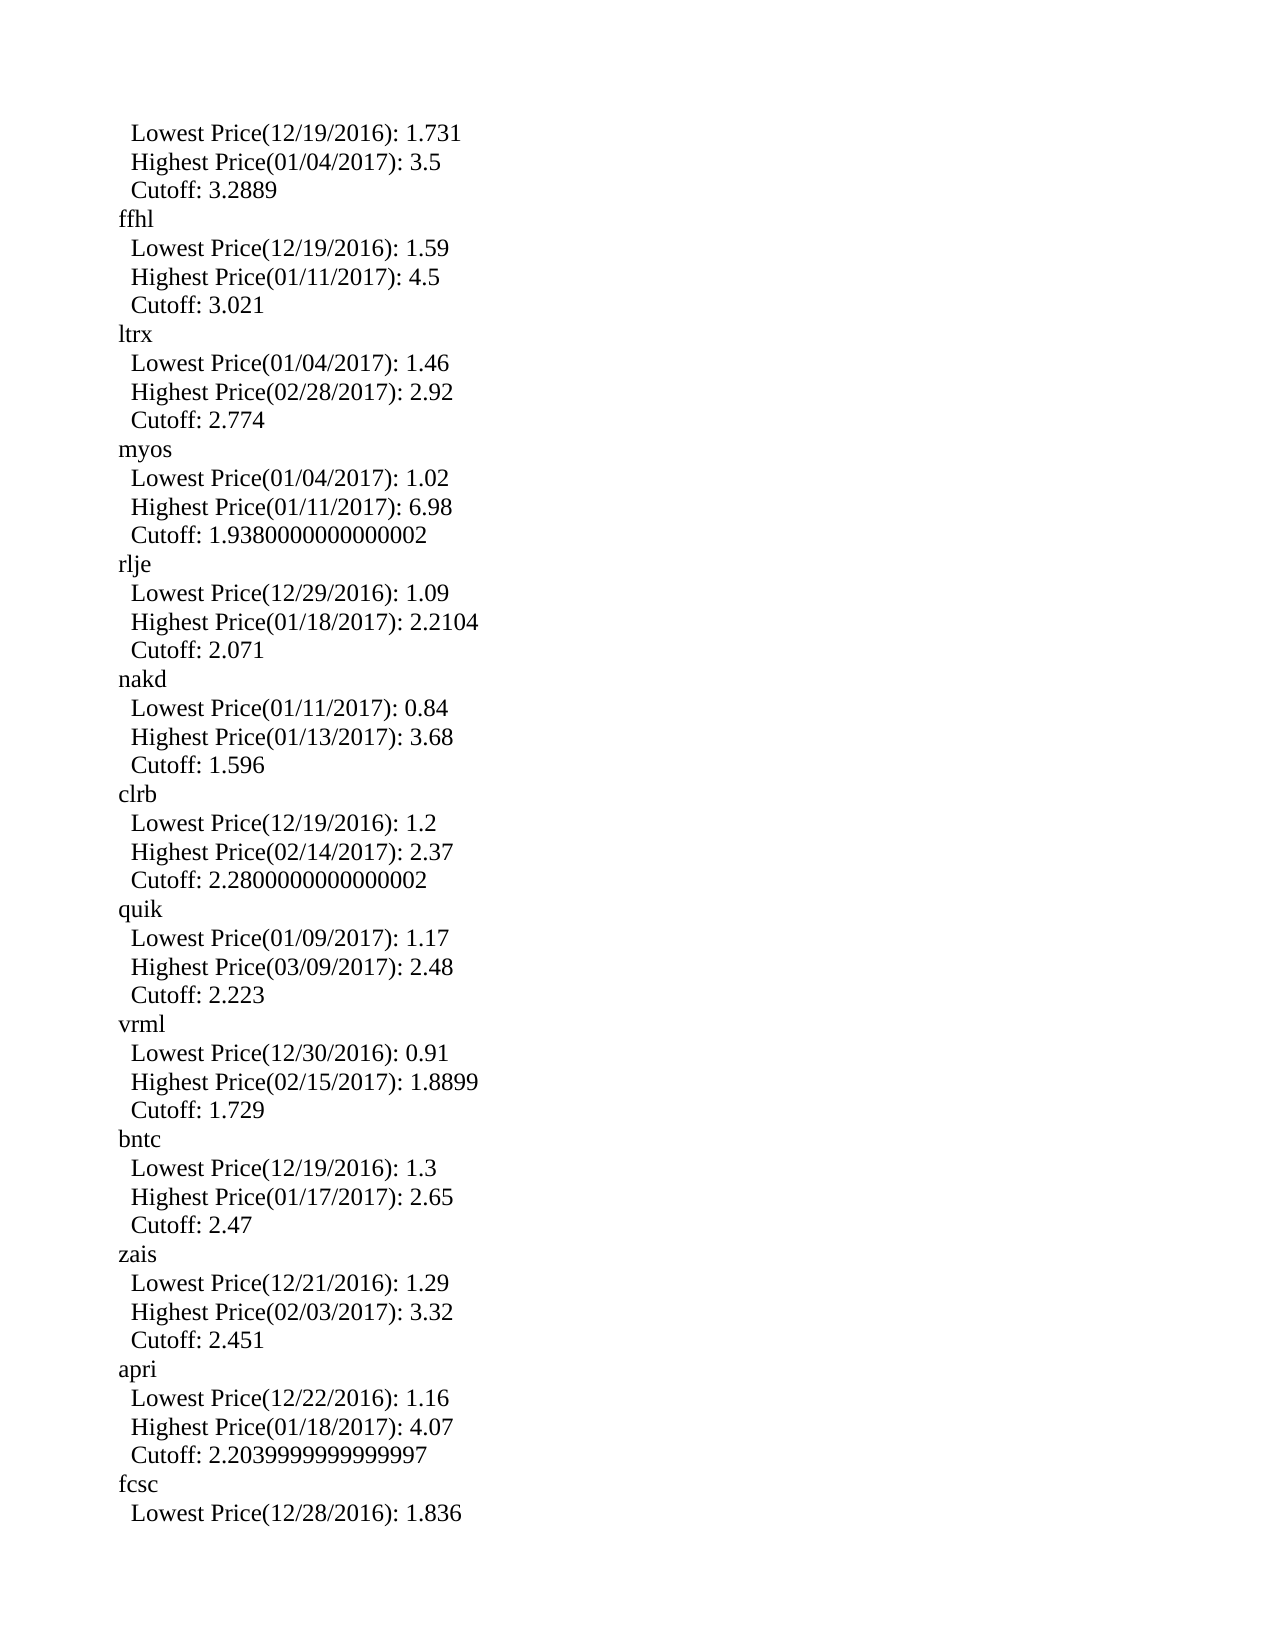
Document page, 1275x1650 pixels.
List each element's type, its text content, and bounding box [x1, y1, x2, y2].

text Cutoff: 2.774 [118, 406, 1157, 434]
text Lowest Price(12/21/2016): 1.29 [118, 1268, 1157, 1297]
text Cutoff: 2.223 [118, 981, 1157, 1009]
text Lowest Price(12/22/2016): 1.16 [118, 1383, 1157, 1412]
text quik [118, 894, 1157, 923]
text Highest Price(03/09/2017): 2.48 [118, 952, 1157, 981]
text Highest Price(02/03/2017): 3.32 [118, 1297, 1157, 1326]
text ffhl [118, 204, 1157, 233]
text Lowest Price(12/30/2016): 0.91 [118, 1038, 1157, 1067]
text Cutoff: 1.596 [118, 751, 1157, 779]
text Lowest Price(12/19/2016): 1.2 [118, 808, 1157, 837]
text Cutoff: 2.47 [118, 1211, 1157, 1239]
text Highest Price(02/15/2017): 1.8899 [118, 1067, 1157, 1096]
text Lowest Price(12/28/2016): 1.836 [118, 1498, 1157, 1527]
text Lowest Price(01/09/2017): 1.17 [118, 923, 1157, 952]
text apri [118, 1354, 1157, 1383]
text Highest Price(01/11/2017): 6.98 [118, 492, 1157, 521]
text Cutoff: 2.071 [118, 636, 1157, 664]
text Highest Price(01/13/2017): 3.68 [118, 722, 1157, 751]
text Cutoff: 1.9380000000000002 [118, 521, 1157, 549]
text Highest Price(02/28/2017): 2.92 [118, 377, 1157, 406]
text vrml [118, 1009, 1157, 1038]
text clrb [118, 779, 1157, 808]
text Cutoff: 2.451 [118, 1326, 1157, 1354]
text Lowest Price(01/04/2017): 1.46 [118, 348, 1157, 377]
text zais [118, 1239, 1157, 1268]
text Lowest Price(12/19/2016): 1.59 [118, 233, 1157, 262]
text Cutoff: 1.729 [118, 1096, 1157, 1124]
text Highest Price(01/18/2017): 2.2104 [118, 607, 1157, 636]
text Lowest Price(01/04/2017): 1.02 [118, 463, 1157, 492]
text Cutoff: 3.021 [118, 291, 1157, 319]
text Cutoff: 3.2889 [118, 176, 1157, 204]
text rlje [118, 549, 1157, 578]
text Lowest Price(12/29/2016): 1.09 [118, 578, 1157, 607]
text Highest Price(01/04/2017): 3.5 [118, 147, 1157, 176]
text Cutoff: 2.2039999999999997 [118, 1441, 1157, 1469]
text Highest Price(01/11/2017): 4.5 [118, 262, 1157, 291]
text nakd [118, 664, 1157, 693]
text ltrx [118, 319, 1157, 348]
text fcsc [118, 1469, 1157, 1498]
text Highest Price(01/17/2017): 2.65 [118, 1182, 1157, 1211]
text bntc [118, 1124, 1157, 1153]
text myos [118, 434, 1157, 463]
text Lowest Price(12/19/2016): 1.3 [118, 1153, 1157, 1182]
text Lowest Price(12/19/2016): 1.731 [118, 118, 1157, 147]
text Cutoff: 2.2800000000000002 [118, 866, 1157, 894]
text Highest Price(02/14/2017): 2.37 [118, 837, 1157, 866]
text Lowest Price(01/11/2017): 0.84 [118, 693, 1157, 722]
text Highest Price(01/18/2017): 4.07 [118, 1412, 1157, 1441]
